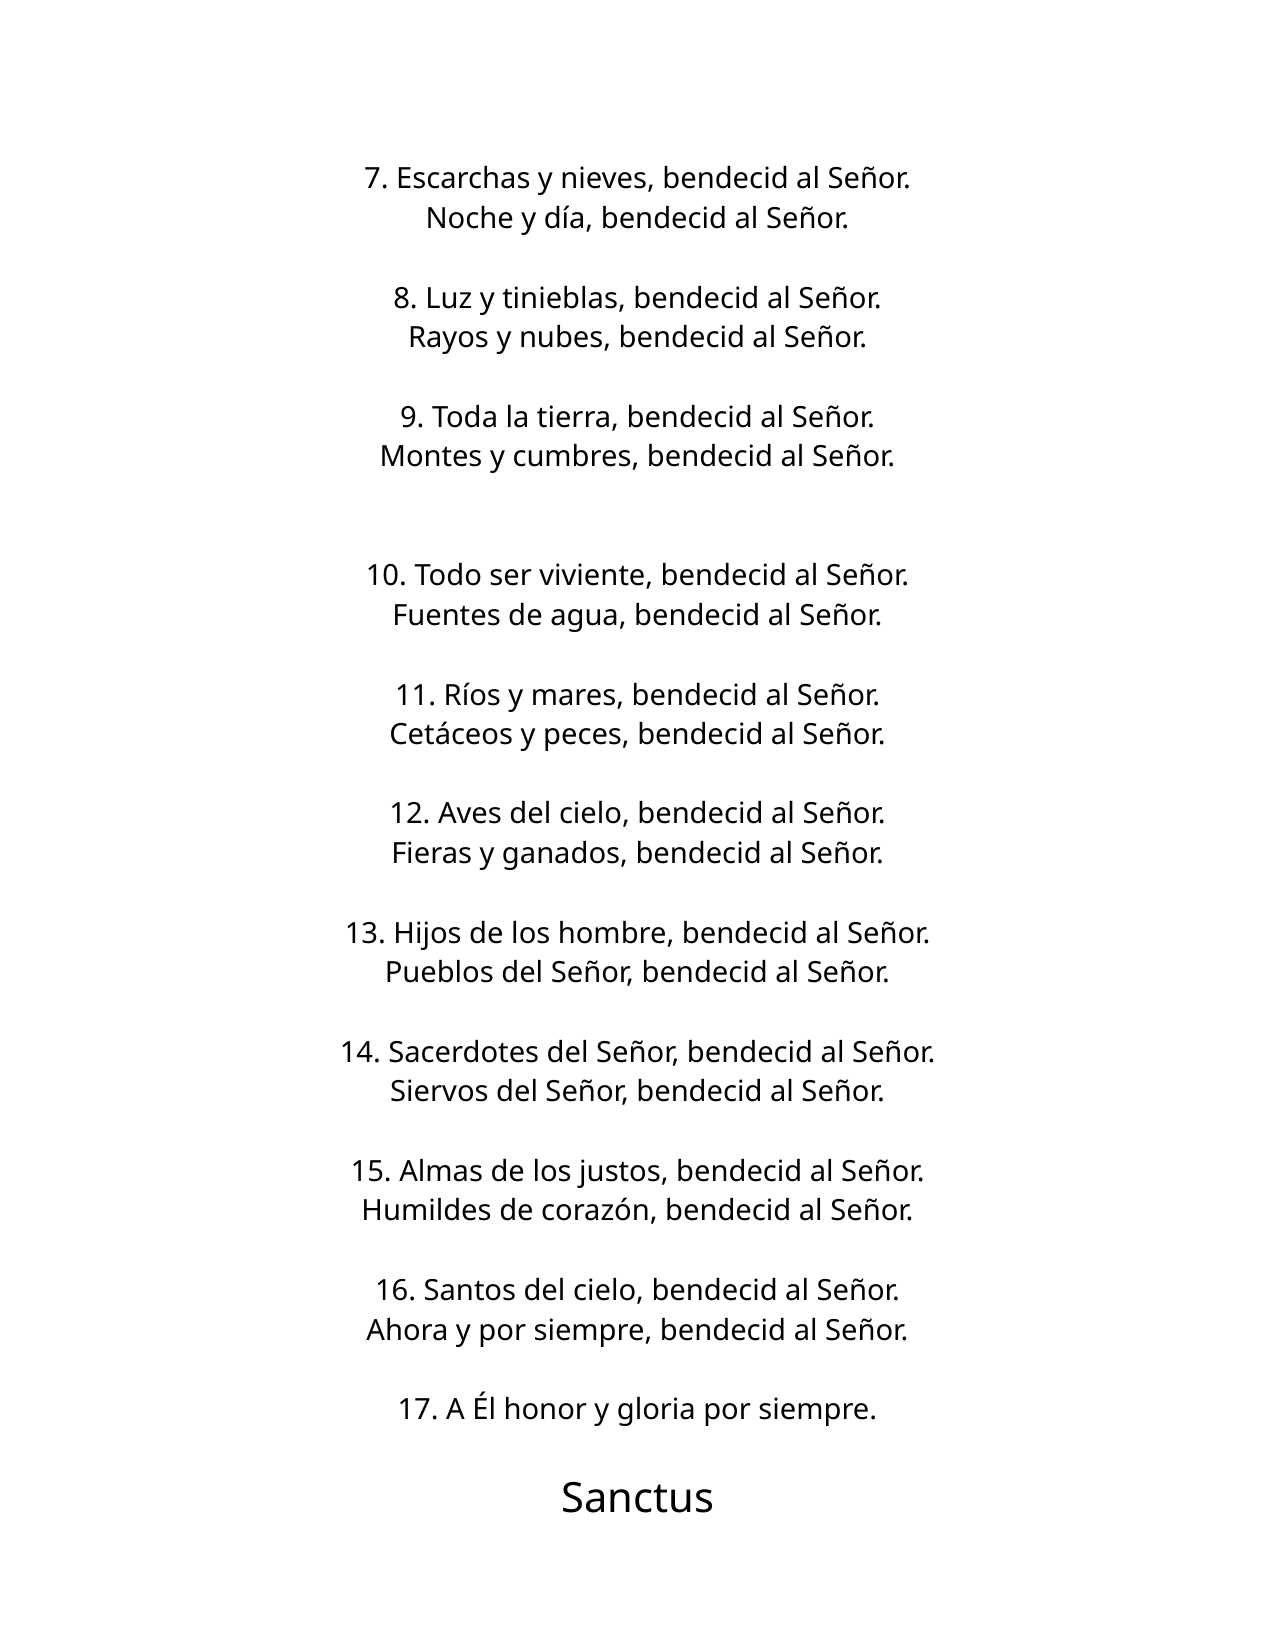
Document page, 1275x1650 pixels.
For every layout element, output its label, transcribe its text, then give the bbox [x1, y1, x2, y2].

text 10. Todo ser viviente, bendecid al Señor. [118, 555, 1157, 594]
text 14. Sacerdotes del Señor, bendecid al Señor. [118, 1031, 1157, 1071]
text Fuentes de agua, bendecid al Señor. [118, 594, 1157, 634]
text 16. Santos del cielo, bendecid al Señor. [118, 1269, 1157, 1309]
text Montes y cumbres, bendecid al Señor. [118, 436, 1157, 475]
text Cetáceos y peces, bendecid al Señor. [118, 713, 1157, 753]
text 7. Escarchas y nieves, bendecid al Señor. [118, 158, 1157, 197]
text 12. Aves del cielo, bendecid al Señor. [118, 793, 1157, 832]
text Fieras y ganados, bendecid al Señor. [118, 832, 1157, 872]
text Pueblos del Señor, bendecid al Señor. [118, 952, 1157, 991]
text 9. Toda la tierra, bendecid al Señor. [118, 396, 1157, 436]
text 15. Almas de los justos, bendecid al Señor. [118, 1150, 1157, 1190]
text Noche y día, bendecid al Señor. [118, 197, 1157, 237]
text 17. A Él honor y gloria por siempre. [118, 1388, 1157, 1428]
text Rayos y nubes, bendecid al Señor. [118, 317, 1157, 356]
text Ahora y por siempre, bendecid al Señor. [118, 1309, 1157, 1348]
text 11. Ríos y mares, bendecid al Señor. [118, 674, 1157, 713]
text 8. Luz y tinieblas, bendecid al Señor. [118, 277, 1157, 317]
text Humildes de corazón, bendecid al Señor. [118, 1190, 1157, 1229]
text 13. Hijos de los hombre, bendecid al Señor. [118, 912, 1157, 952]
text Siervos del Señor, bendecid al Señor. [118, 1071, 1157, 1110]
text Sanctus [118, 1467, 1157, 1524]
